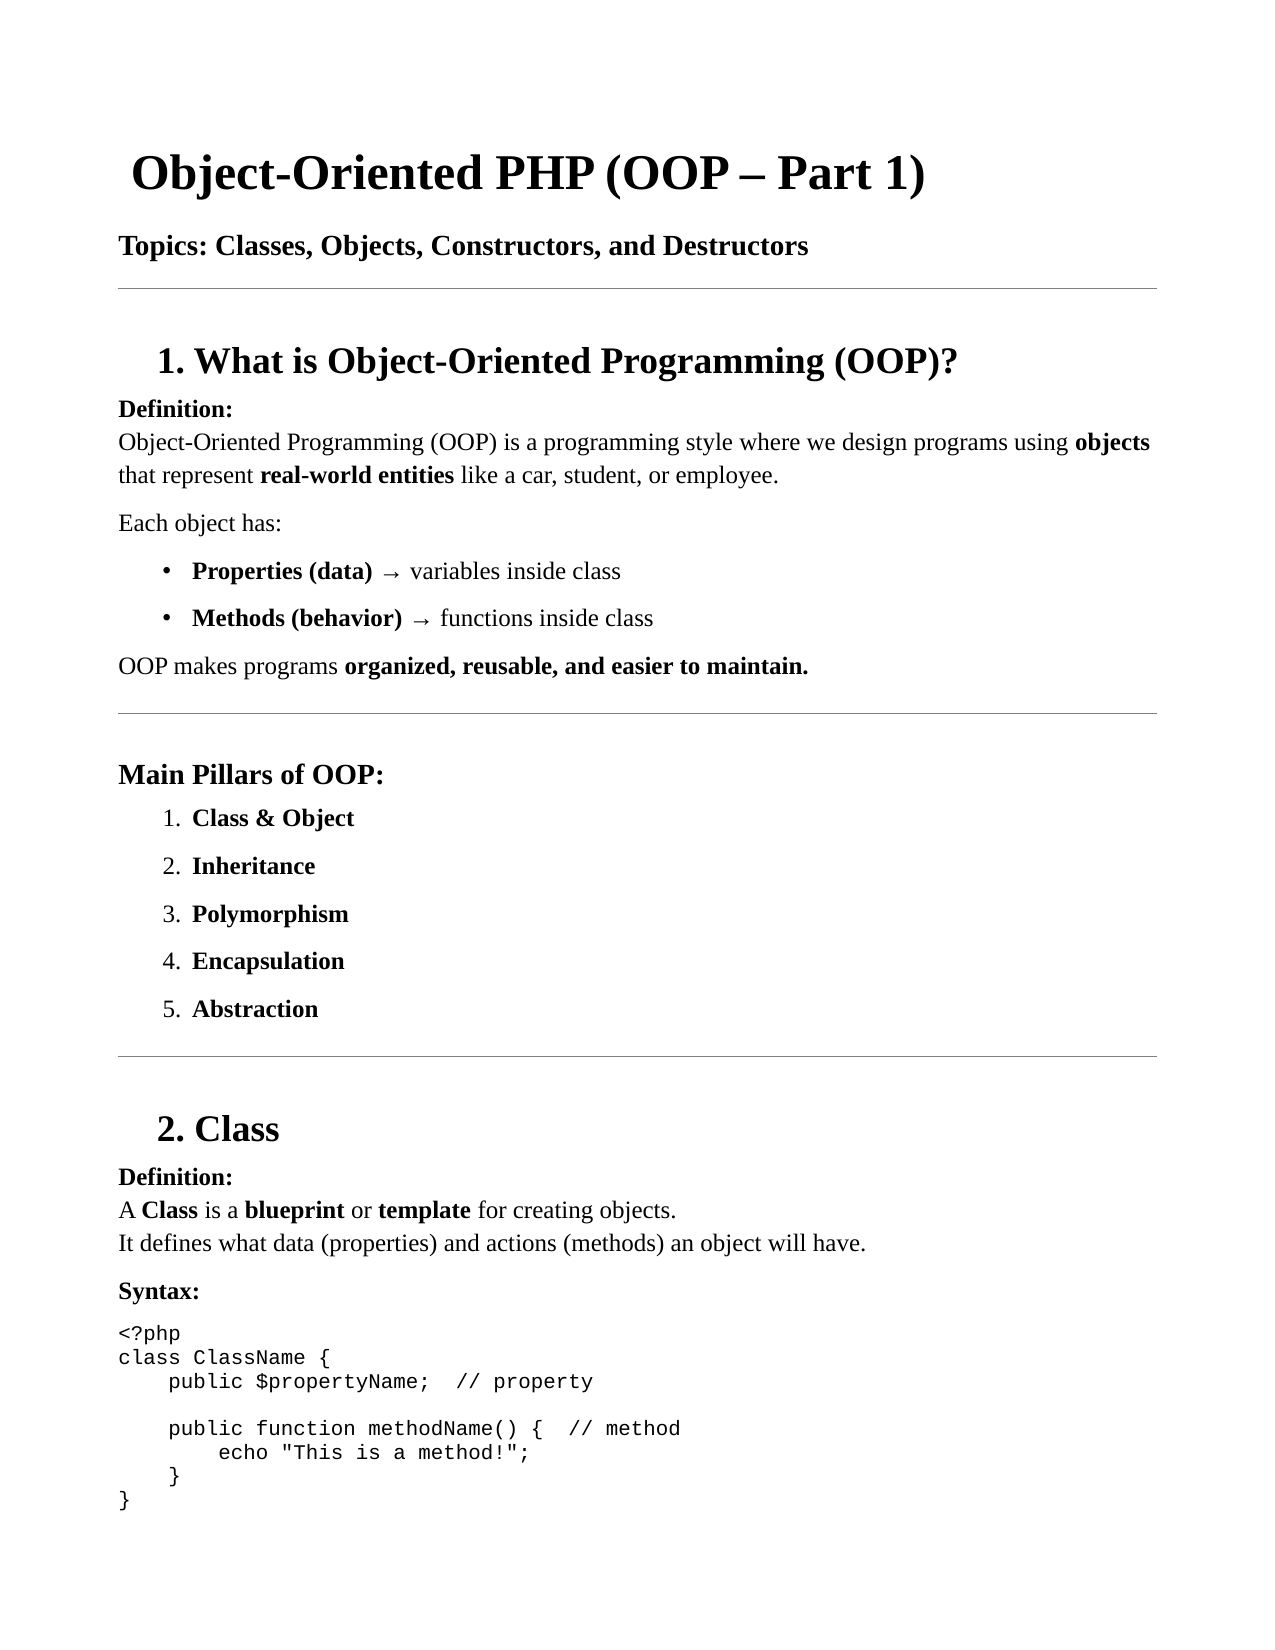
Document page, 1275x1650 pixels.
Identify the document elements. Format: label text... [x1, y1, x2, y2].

text } [118, 1489, 1157, 1513]
text Definition: Object-Oriented Programming (OOP) is a programming style where we design programs using objects that represent real-world entities like a car, student, or employee. [118, 394, 1157, 489]
text OOP makes programs organized, reusable, and easier to maintain. [118, 651, 1157, 680]
text } [118, 1465, 1157, 1489]
subtitle 🧩 2. Class [118, 1107, 1157, 1150]
text public $propertyName; // property [118, 1371, 1157, 1394]
text Each object has: [118, 508, 1157, 537]
list Inheritance [162, 851, 1157, 880]
text public function methodName() { // method [118, 1418, 1157, 1442]
subtitle Topics: Classes, Objects, Constructors, and Destructors [118, 228, 1157, 261]
text class ClassName { [118, 1347, 1157, 1371]
list Properties (data) → variables inside class [162, 556, 1157, 584]
list Methods (behavior) → functions inside class [162, 603, 1157, 632]
text Syntax: [118, 1276, 1157, 1304]
subtitle Main Pillars of OOP: [118, 757, 1157, 791]
text Definition: A Class is a blueprint or template for creating objects. It defines what data (properties) and actions (methods) an object will have. [118, 1162, 1157, 1257]
text <?php [118, 1323, 1157, 1347]
subtitle Object-Oriented PHP (OOP – Part 1) [118, 143, 1157, 201]
subtitle 🧠 1. What is Object-Oriented Programming (OOP)? [118, 339, 1157, 382]
list Abstraction [162, 994, 1157, 1023]
list Encapsulation [162, 946, 1157, 975]
text echo "This is a method!"; [118, 1442, 1157, 1465]
list Class & Object [162, 803, 1157, 832]
list Polymorphism [162, 899, 1157, 927]
